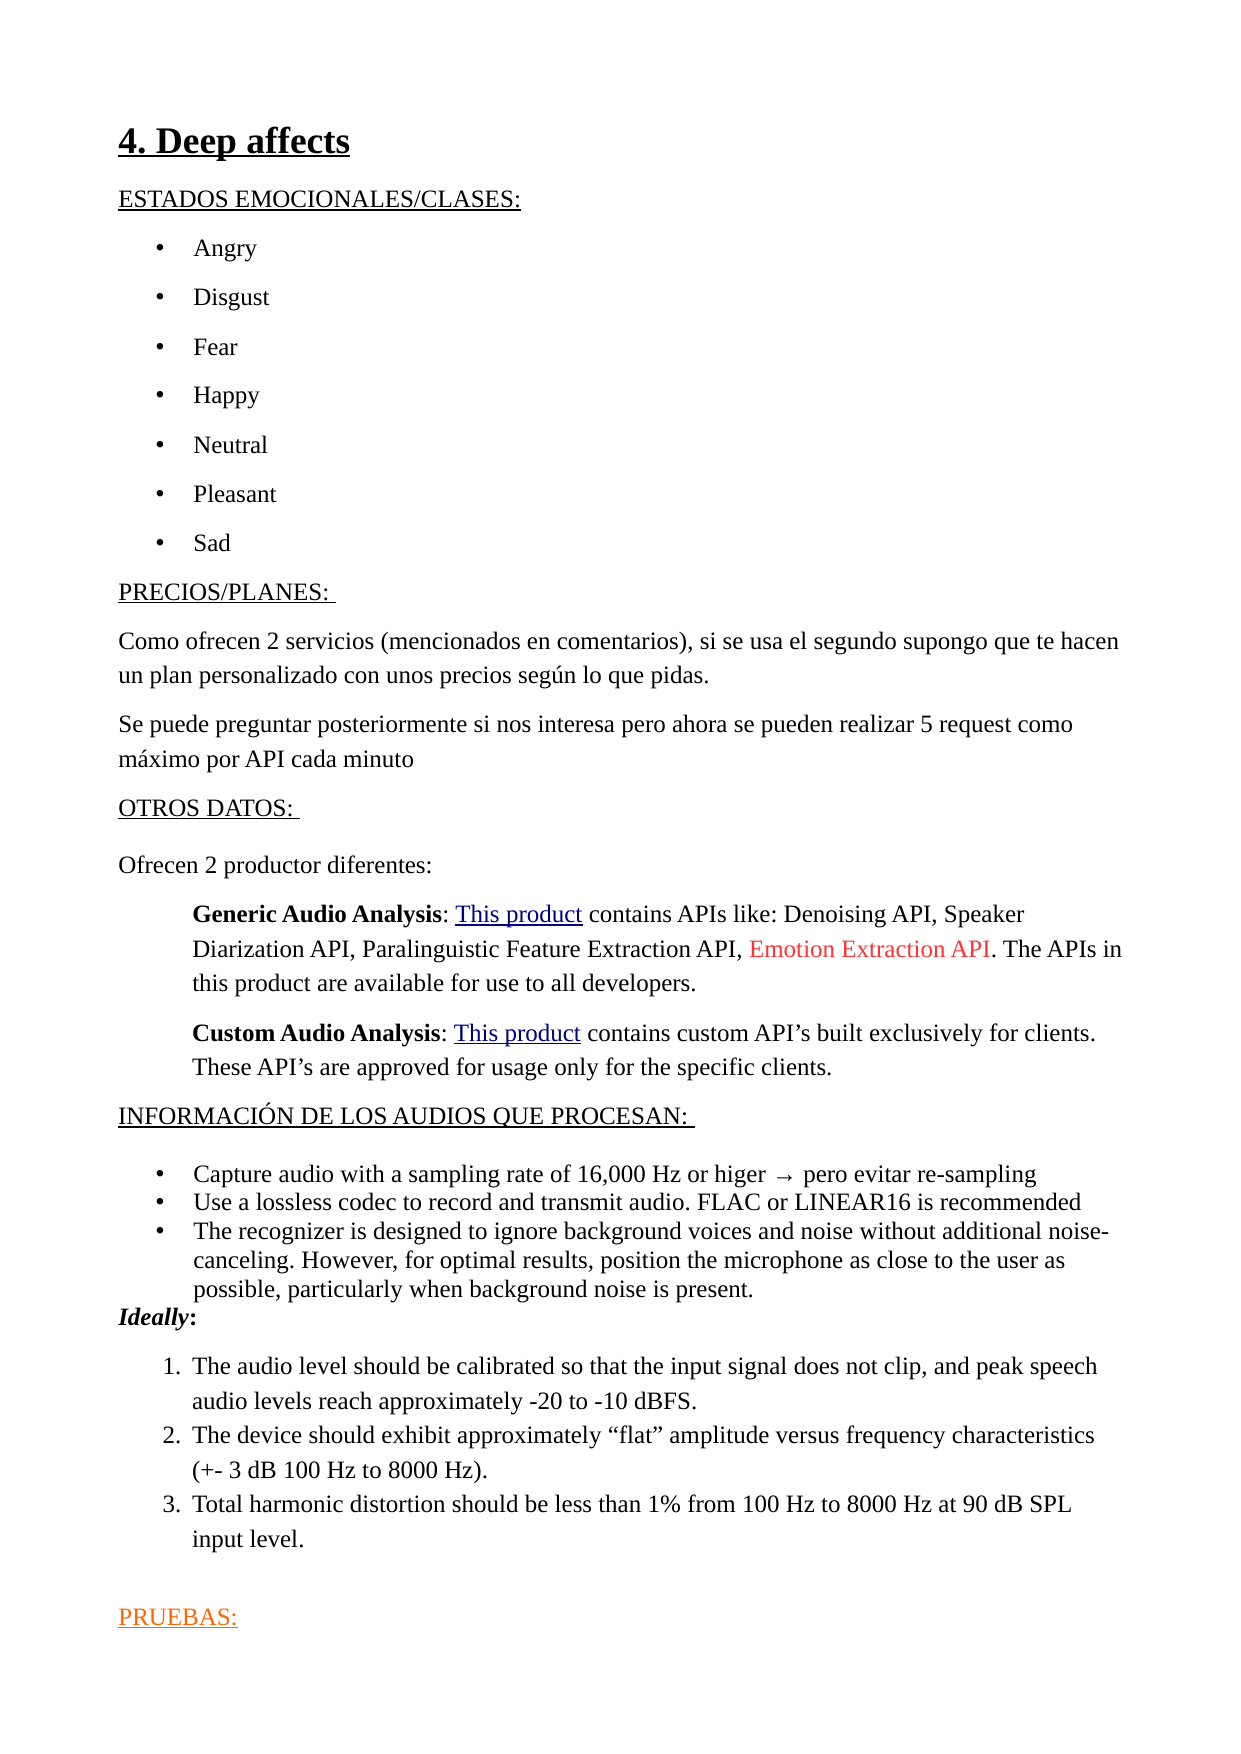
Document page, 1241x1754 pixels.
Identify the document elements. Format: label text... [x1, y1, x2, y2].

list Happy [156, 381, 1122, 409]
text PRECIOS/PLANES: [118, 577, 1122, 606]
list INFORMACIÓN DE LOS AUDIOS QUE PROCESAN: [88, 1101, 1122, 1130]
list Custom Audio Analysis: This product contains custom API’s built exclusively for clients. These API’s are approved for usage only for the specific clients. [162, 1018, 1122, 1081]
text Se puede preguntar posteriormente si nos interesa pero ahora se pueden realizar 5 request como máximo por API cada minuto [118, 709, 1122, 773]
list The device should exhibit approximately “flat” amplitude versus frequency characteristics (+- 3 dB 100 Hz to 8000 Hz). [162, 1420, 1122, 1484]
list The audio level should be calibrated so that the input signal does not clip, and peak speech audio levels reach approximately -20 to -10 dBFS. [162, 1351, 1122, 1415]
list Fear [156, 332, 1122, 360]
text OTROS DATOS: [118, 793, 1122, 822]
text PRUEBAS: [118, 1602, 1122, 1630]
list Disgust [156, 282, 1122, 311]
text Generic Audio Analysis: This product contains APIs like: Denoising API, Speaker Diarization API, Paralinguistic Feature Extraction API, Emotion Extraction API. The APIs in this product are available for use to all developers. [118, 899, 1122, 997]
list Capture audio with a sampling rate of 16,000 Hz or higer → pero evitar re-sampling [156, 1159, 1122, 1187]
text Ofrecen 2 productor diferentes: [118, 851, 1122, 879]
list The recognizer is designed to ignore background voices and noise without additional noise-canceling. However, for optimal results, position the microphone as close to the user as possible, particularly when background noise is present. [156, 1216, 1122, 1302]
text Como ofrecen 2 servicios (mencionados en comentarios), si se usa el segundo supongo que te hacen un plan personalizado con unos precios según lo que pidas. [118, 626, 1122, 689]
list Neutral [156, 430, 1122, 458]
text 4. Deep affects [118, 118, 1122, 161]
list Angry [156, 233, 1122, 262]
list Use a lossless codec to record and transmit audio. FLAC or LINEAR16 is recommended [156, 1187, 1122, 1216]
text Ideally: [118, 1302, 1122, 1331]
list Pleasant [156, 479, 1122, 507]
list Total harmonic distortion should be less than 1% from 100 Hz to 8000 Hz at 90 dB SPL input level. [162, 1489, 1122, 1553]
text ESTADOS EMOCIONALES/CLASES: [118, 184, 1122, 213]
list Sad [156, 528, 1122, 557]
